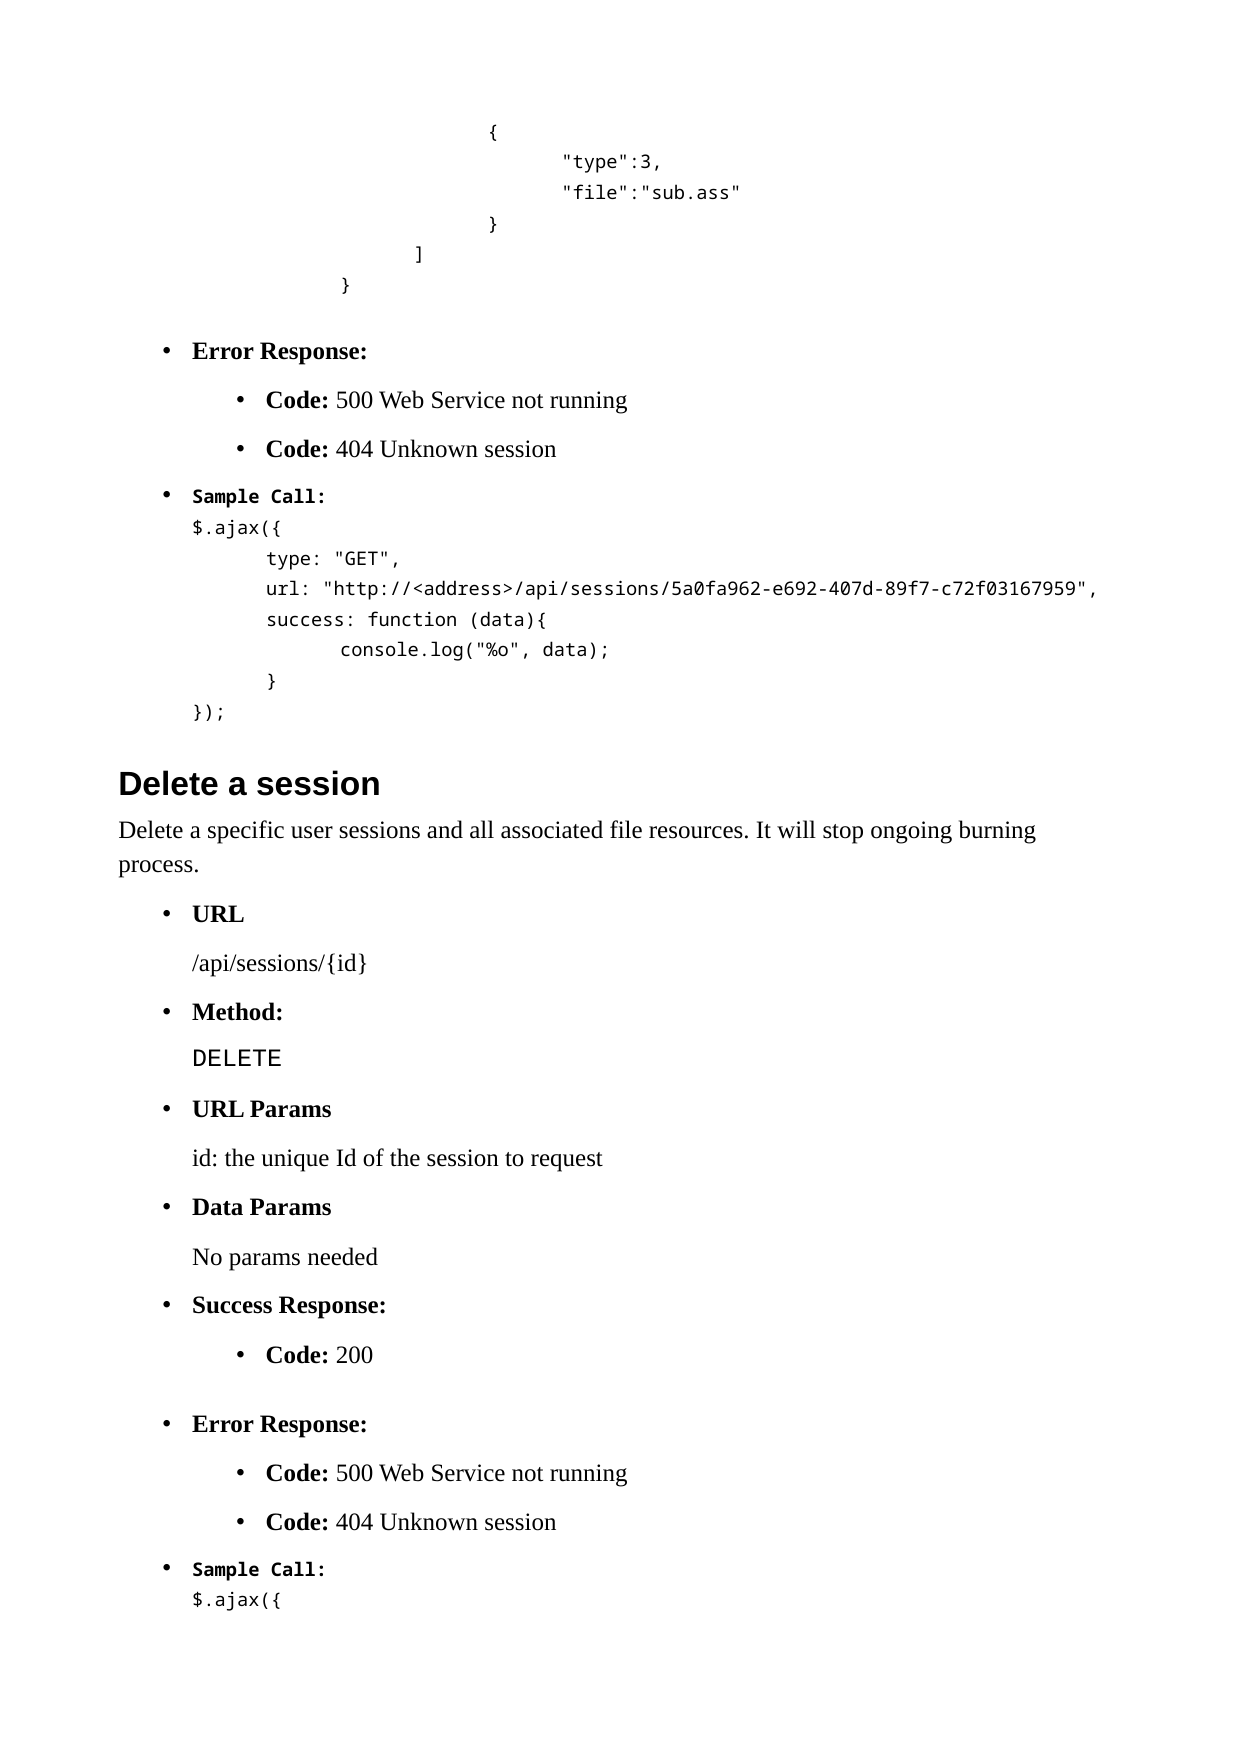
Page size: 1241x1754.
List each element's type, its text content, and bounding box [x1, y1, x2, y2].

text Delete a specific user sessions and all associated file resources. It will stop ongoing burning process. [118, 815, 1122, 878]
subtitle Delete a session [118, 764, 1122, 803]
list id: the unique Id of the session to request [162, 1143, 1122, 1172]
list Success Response: [162, 1291, 1122, 1319]
list Code: 500 Web Service not running [236, 1458, 1122, 1486]
list /api/sessions/{id} [162, 948, 1122, 976]
list URL [162, 899, 1122, 927]
list Code: 200 [236, 1340, 1122, 1368]
list URL Params [162, 1094, 1122, 1123]
list Sample Call: $.ajax({ [162, 1556, 1122, 1612]
list Error Response: [162, 336, 1122, 365]
list Error Response: [162, 1409, 1122, 1437]
list Data Params [162, 1192, 1122, 1221]
list Sample Call: $.ajax({ type: "GET", url: "http://<address>/api/sessions/5a0fa962-e692-407d-89f7-c72f03167959", success: function (data){ console.log("%o", data); } }); [162, 483, 1122, 723]
list { "type":3, "file":"sub.ass" } ] } [236, 118, 1122, 297]
list DELETE [162, 1046, 1122, 1074]
list Code: 404 Unknown session [236, 1507, 1122, 1536]
list Code: 500 Web Service not running [236, 385, 1122, 414]
list No params needed [162, 1242, 1122, 1270]
list Code: 404 Unknown session [236, 434, 1122, 463]
list Method: [162, 997, 1122, 1026]
